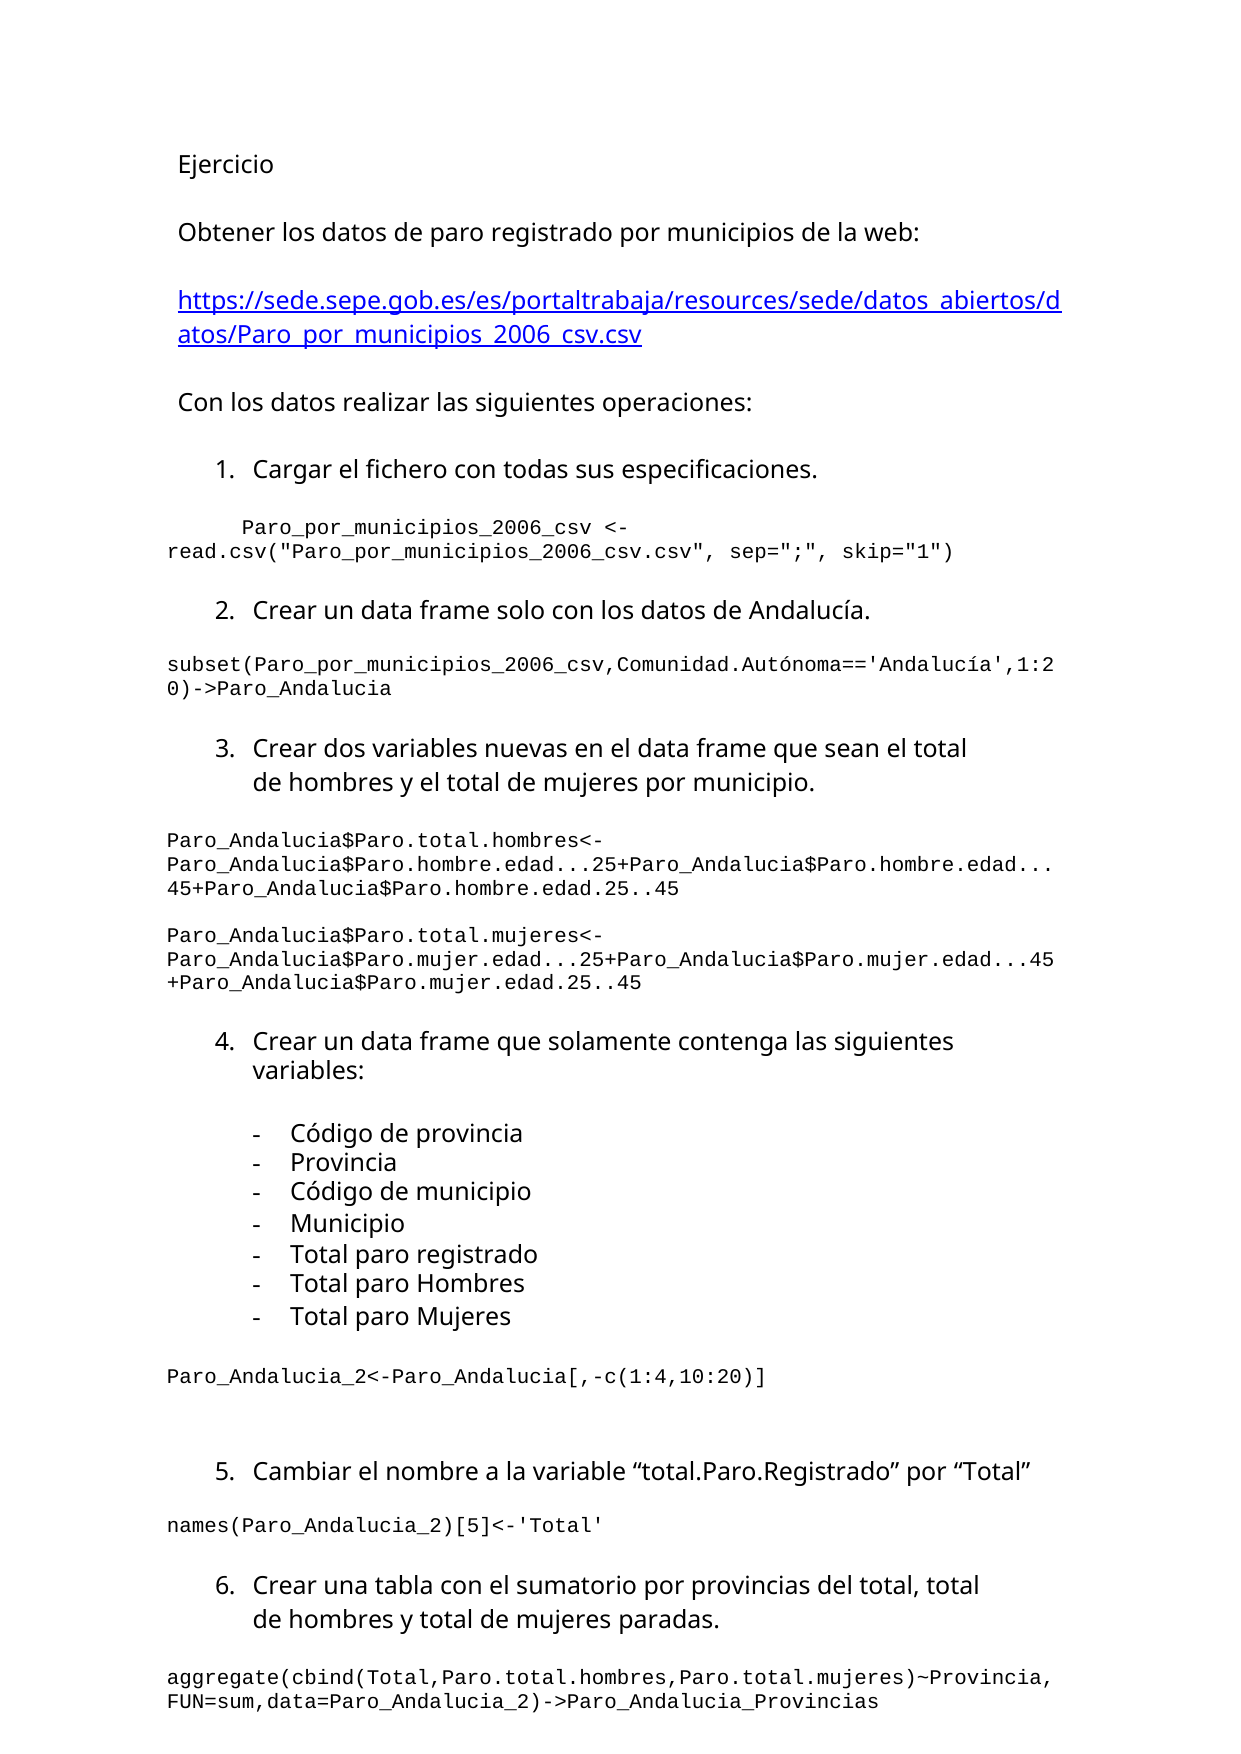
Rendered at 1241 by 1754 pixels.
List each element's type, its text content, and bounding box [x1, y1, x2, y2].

list Provincia [252, 1148, 1065, 1177]
text names(Paro_Andalucia_2)[5]<-'Total' [167, 1515, 1065, 1539]
list Crear dos variables nuevas en el data frame que sean el total de hombres y el total de mujeres por municipio. [215, 731, 978, 799]
list Crear un data frame solo con los datos de Andalucía. [214, 596, 1065, 625]
list Cargar el fichero con todas sus especificaciones. [214, 452, 1065, 486]
text Paro_Andalucia$Paro.total.hombres<-Paro_Andalucia$Paro.hombre.edad...25+Paro_Andalucia$Paro.hombre.edad...45+Paro_Andalucia$Paro.hombre.edad.25..45 [167, 830, 1065, 901]
text Obtener los datos de paro registrado por municipios de la web: [177, 214, 1065, 249]
text Paro_por_municipios_2006_csv <- read.csv("Paro_por_municipios_2006_csv.csv", sep=";", skip="1") [167, 517, 1065, 565]
text Paro_Andalucia$Paro.total.mujeres<-Paro_Andalucia$Paro.mujer.edad...25+Paro_Andalucia$Paro.mujer.edad...45+Paro_Andalucia$Paro.mujer.edad.25..45 [167, 925, 1065, 996]
text Con los datos realizar las siguientes operaciones: [177, 384, 1065, 418]
list Municipio [252, 1206, 1065, 1240]
text aggregate(cbind(Total,Paro.total.hombres,Paro.total.mujeres)~Provincia,FUN=sum,data=Paro_Andalucia_2)->Paro_Andalucia_Provincias [167, 1667, 1065, 1714]
text Paro_Andalucia_2<-Paro_Andalucia[,-c(1:4,10:20)] [167, 1366, 1065, 1389]
list Cambiar el nombre a la variable “total.Paro.Registrado” por “Total” [214, 1457, 1065, 1486]
list Total paro registrado [252, 1240, 1065, 1269]
list Total paro Mujeres [252, 1298, 1065, 1332]
text Ejercicio [177, 146, 1065, 180]
text subset(Paro_por_municipios_2006_csv,Comunidad.Autónoma=='Andalucía',1:20)->Paro_Andalucia [167, 654, 1065, 702]
text https://sede.sepe.gob.es/es/portaltrabaja/resources/sede/datos_abiertos/d atos/Paro_por_municipios_2006_csv.csv [177, 282, 1065, 351]
list Total paro Hombres [252, 1269, 1065, 1298]
list Código de provincia [252, 1119, 1065, 1148]
list Código de municipio [252, 1177, 1065, 1206]
list Crear un data frame que solamente contenga las siguientes variables: [214, 1027, 1065, 1085]
list Crear una tabla con el sumatorio por provincias del total, total de hombres y total de mujeres paradas. [215, 1568, 996, 1636]
